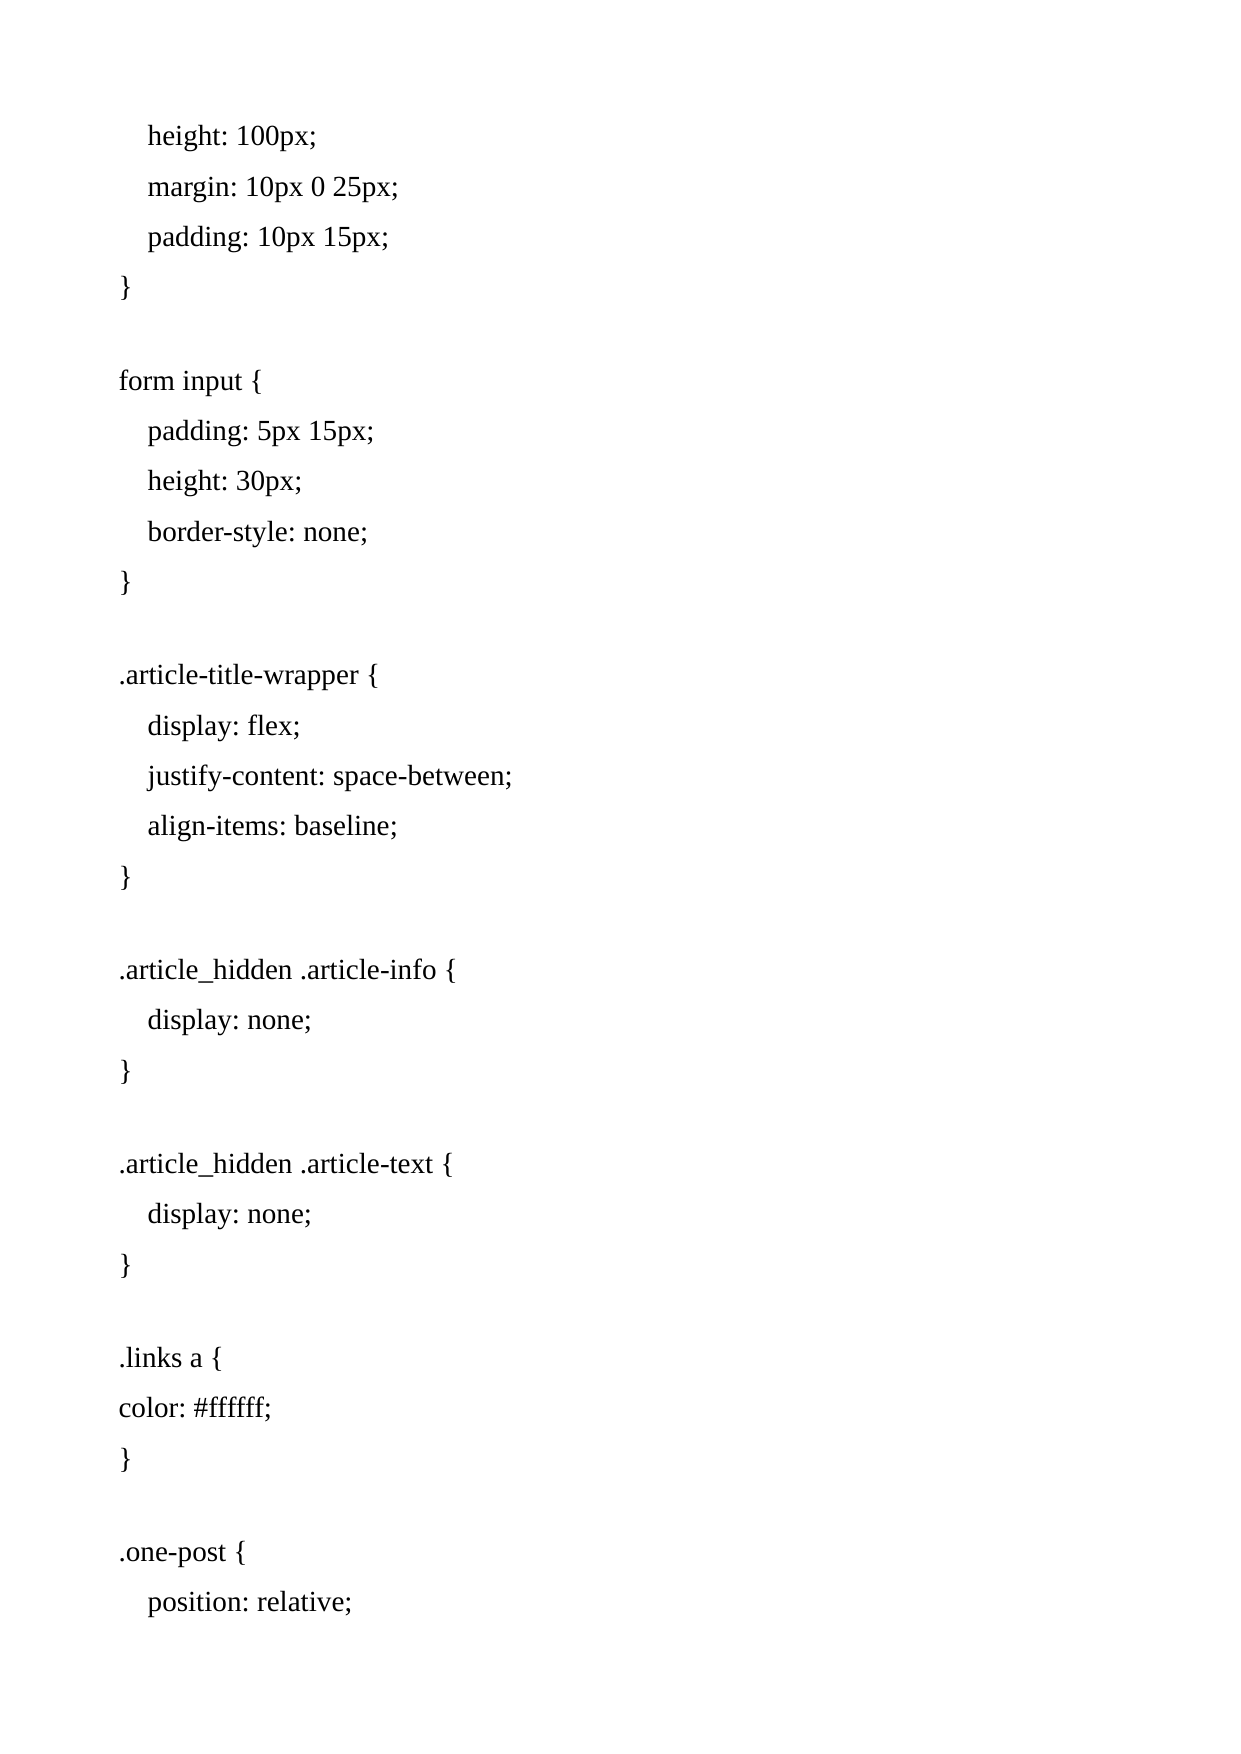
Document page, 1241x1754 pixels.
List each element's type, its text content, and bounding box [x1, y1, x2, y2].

text .article-title-wrapper { [118, 657, 1122, 691]
text display: none; [118, 1196, 1122, 1230]
text border-style: none; [118, 514, 1122, 547]
text padding: 10px 15px; [118, 219, 1122, 252]
text } [118, 1247, 1122, 1280]
text align-items: baseline; [118, 808, 1122, 842]
text height: 30px; [118, 463, 1122, 497]
text } [118, 564, 1122, 597]
text } [118, 859, 1122, 892]
text .article_hidden .article-text { [118, 1146, 1122, 1180]
text } [118, 1441, 1122, 1474]
text .links a { [118, 1340, 1122, 1374]
text display: flex; [118, 708, 1122, 741]
text .one-post { [118, 1534, 1122, 1568]
text form input { [118, 363, 1122, 396]
text } [118, 1053, 1122, 1086]
text position: relative; [118, 1584, 1122, 1618]
text .article_hidden .article-info { [118, 952, 1122, 986]
text margin: 10px 0 25px; [118, 169, 1122, 202]
text height: 100px; [118, 118, 1122, 152]
text display: none; [118, 1002, 1122, 1036]
text } [118, 269, 1122, 303]
text color: #ffffff; [118, 1391, 1122, 1424]
text justify-content: space-between; [118, 758, 1122, 792]
text padding: 5px 15px; [118, 413, 1122, 447]
